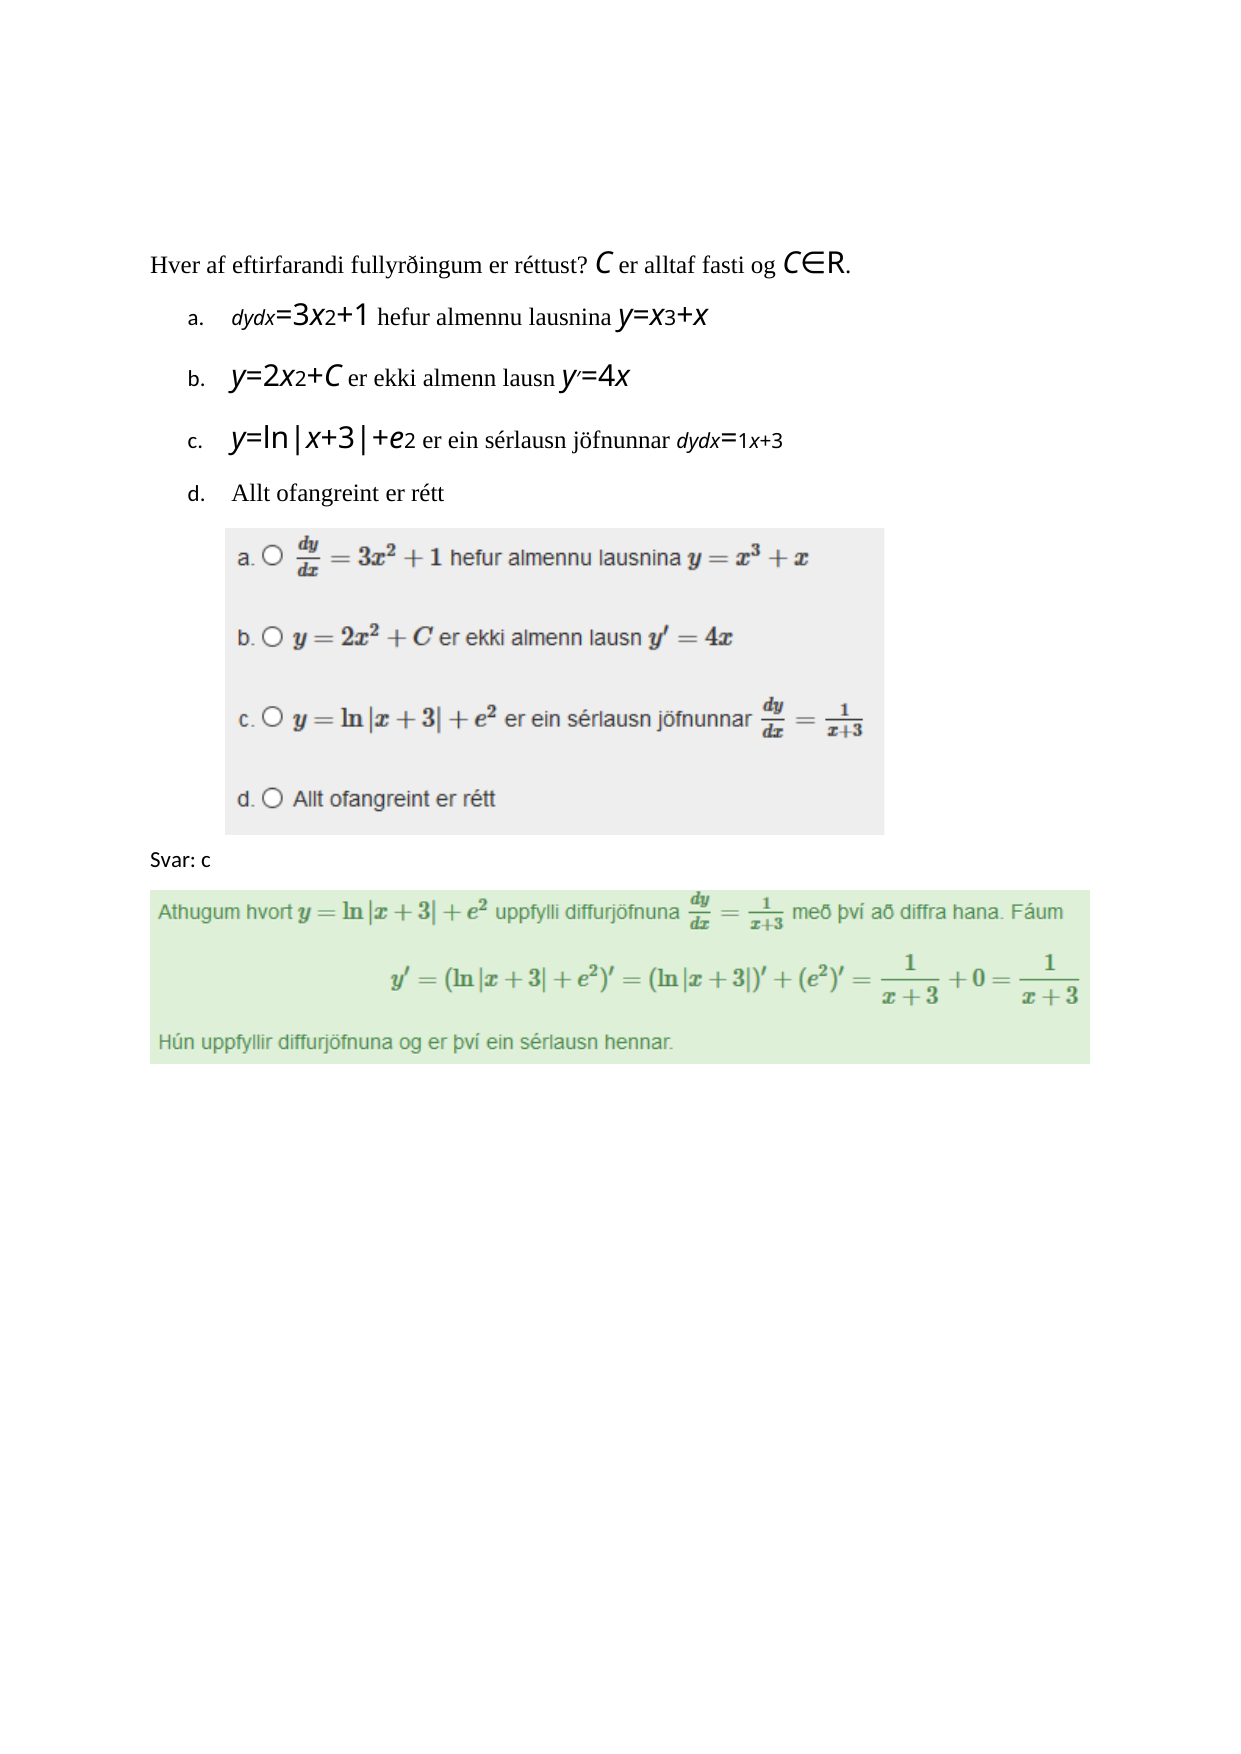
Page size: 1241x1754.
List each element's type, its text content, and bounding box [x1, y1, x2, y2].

text Svar: c [150, 845, 1090, 873]
list y=2x2+C er ekki almenn lausn y′=4x [187, 354, 1090, 396]
list dydx=3x2+1 hefur almennu lausnina y=x3+x [187, 293, 1090, 334]
list Allt ofangreint er rétt [187, 478, 1090, 508]
text Hver af eftirfarandi fullyrðingum er réttust? C er alltaf fasti og C∈R. [150, 241, 1090, 282]
list y=ln|x+3|+e2 er ein sérlausn jöfnunnar dydx=1x+3 [187, 417, 1090, 458]
